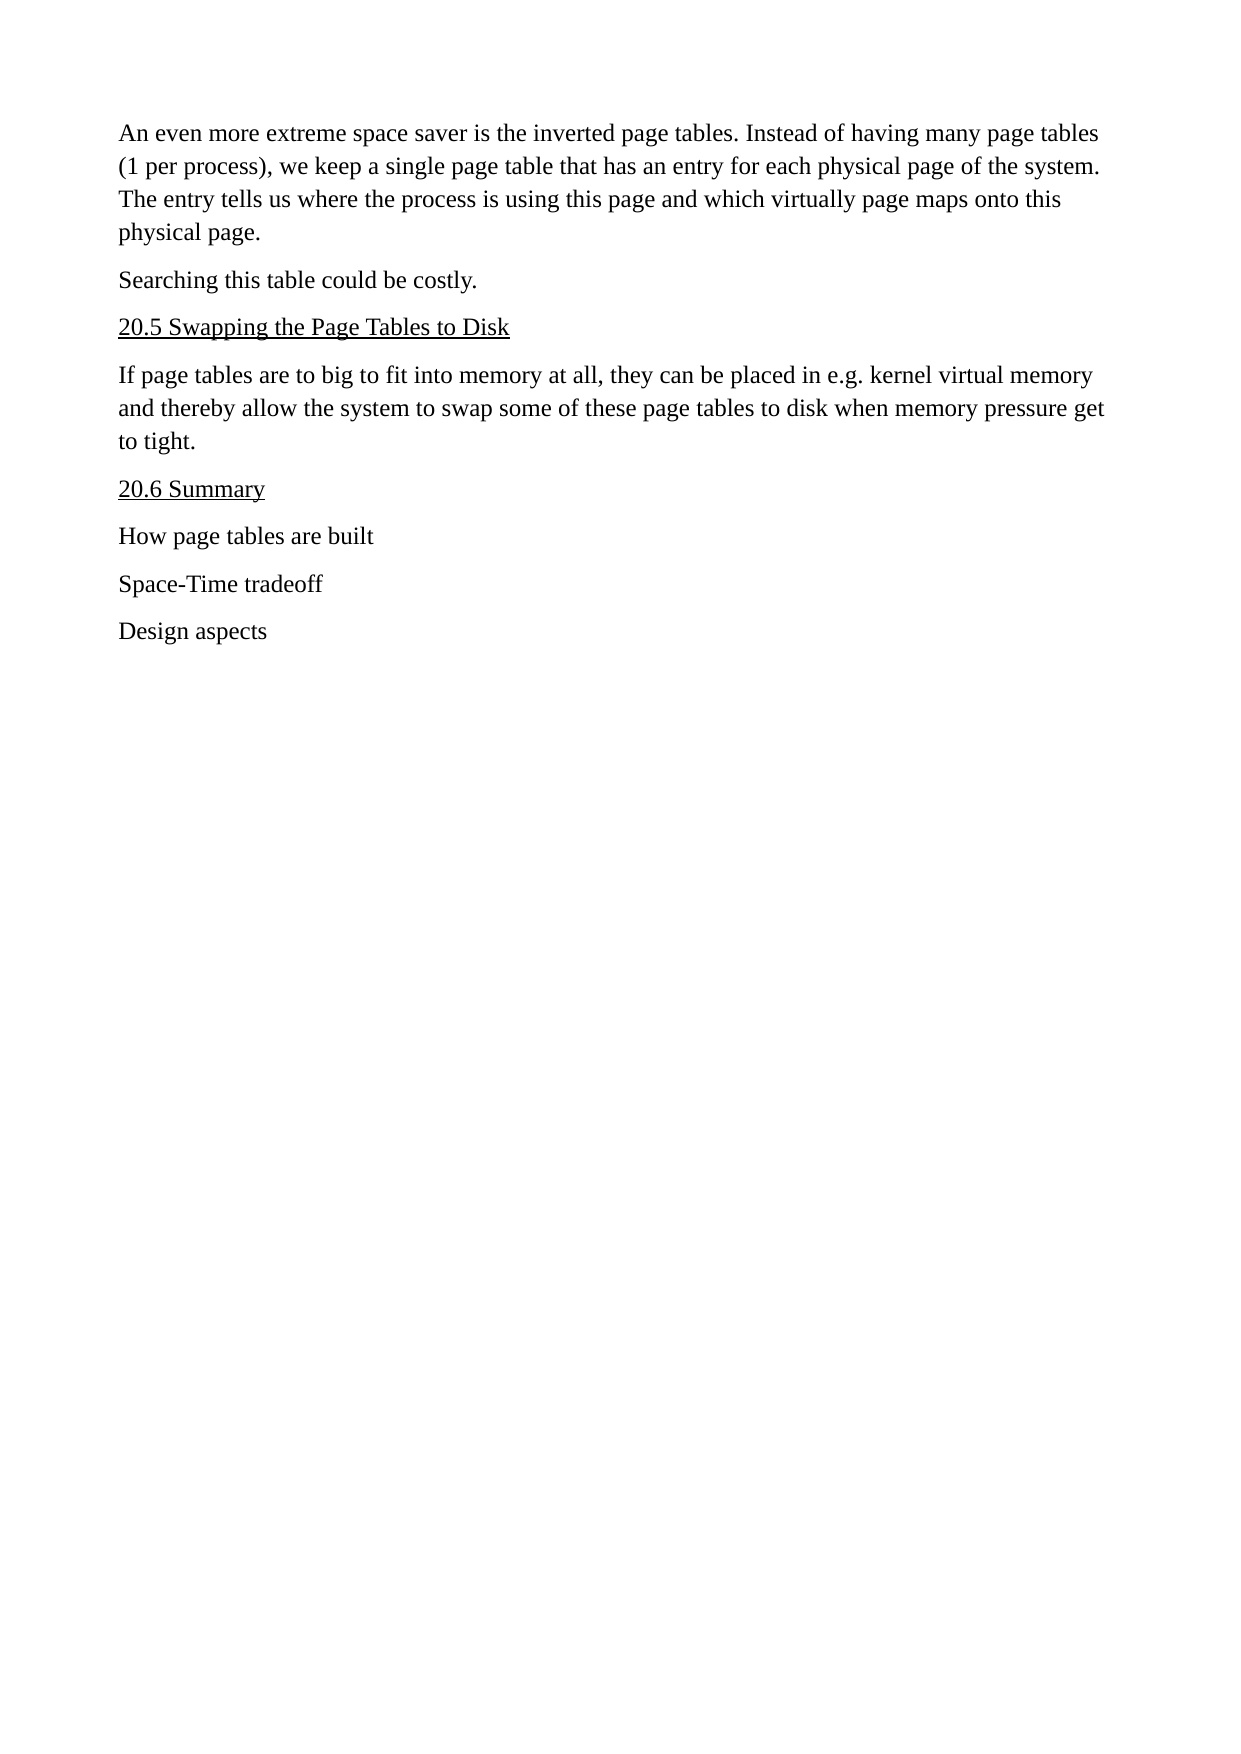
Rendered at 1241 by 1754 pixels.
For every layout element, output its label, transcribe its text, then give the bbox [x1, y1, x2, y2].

text An even more extreme space saver is the inverted page tables. Instead of having many page tables (1 per process), we keep a single page table that has an entry for each physical page of the system. The entry tells us where the process is using this page and which virtually page maps onto this physical page. [118, 118, 1122, 246]
text 20.5 Swapping the Page Tables to Disk [118, 312, 1122, 341]
text How page tables are built [118, 521, 1122, 550]
text Space-Time tradeoff [118, 569, 1122, 598]
text Searching this table could be costly. [118, 265, 1122, 293]
text If page tables are to big to fit into memory at all, they can be placed in e.g. kernel virtual memory and thereby allow the system to swap some of these page tables to disk when memory pressure get to tight. [118, 360, 1122, 455]
text 20.6 Summary [118, 474, 1122, 502]
text Design aspects [118, 616, 1122, 645]
